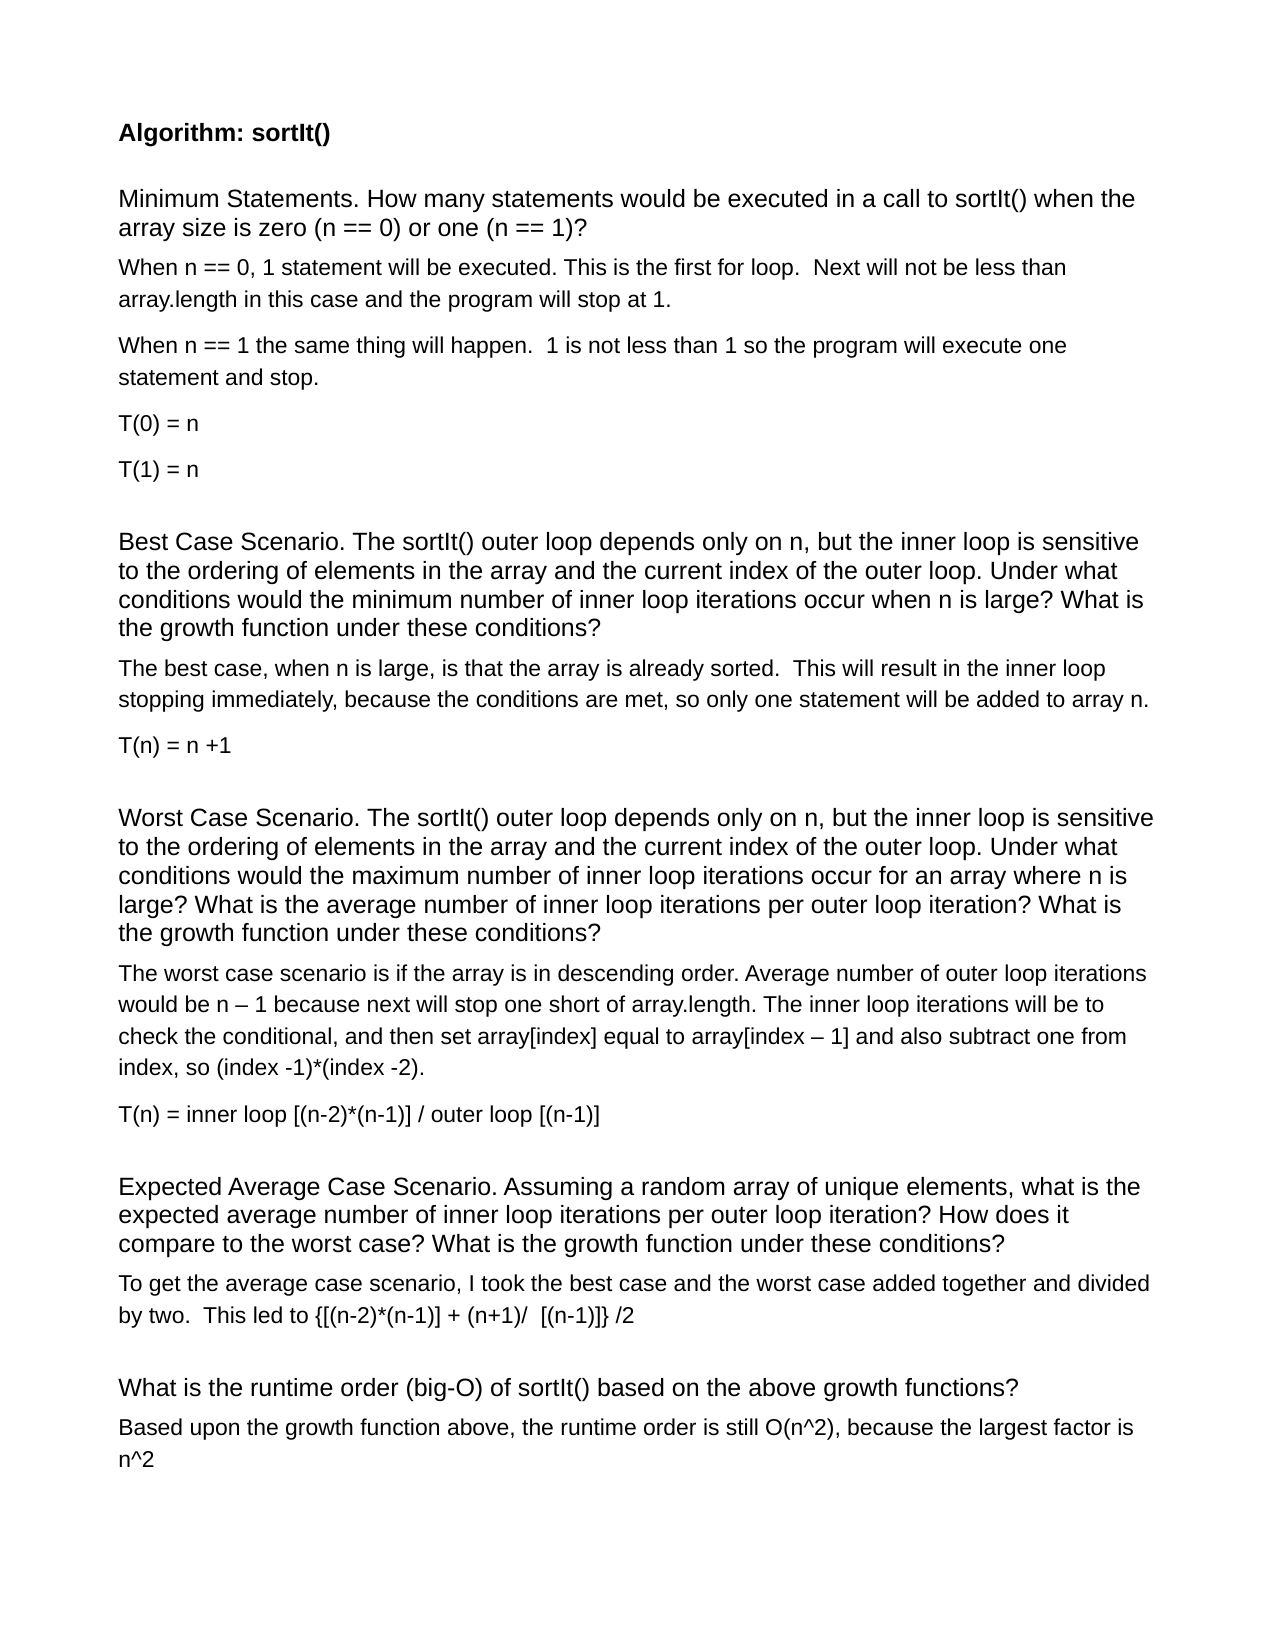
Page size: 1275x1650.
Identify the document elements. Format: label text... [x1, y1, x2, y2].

text Based upon the growth function above, the runtime order is still O(n^2), because the largest factor is n^2 [118, 1414, 1157, 1472]
text T(n) = inner loop [(n-2)*(n-1)] / outer loop [(n-1)] [118, 1101, 1157, 1127]
subtitle Best Case Scenario. The sortIt() outer loop depends only on n, but the inner loop is sensitive to the ordering of elements in the array and the current index of the outer loop. Under what conditions would the minimum number of inner loop iterations occur when n is large? What is the growth function under these conditions? [118, 527, 1157, 642]
text T(0) = n [118, 410, 1157, 436]
text To get the average case scenario, I took the best case and the worst case added together and divided by two. This led to {[(n-2)*(n-1)] + (n+1)/ [(n-1)]} /2 [118, 1270, 1157, 1328]
text T(n) = n +1 [118, 732, 1157, 759]
subtitle Worst Case Scenario. The sortIt() outer loop depends only on n, but the inner loop is sensitive to the ordering of elements in the array and the current index of the outer loop. Under what conditions would the maximum number of inner loop iterations occur for an array where n is large? What is the average number of inner loop iterations per outer loop iteration? What is the growth function under these conditions? [118, 803, 1157, 947]
text When n == 1 the same thing will happen. 1 is not less than 1 so the program will execute one statement and stop. [118, 332, 1157, 390]
subtitle What is the runtime order (big-O) of sortIt() based on the above growth functions? [118, 1373, 1157, 1402]
subtitle Minimum Statements. How many statements would be executed in a call to sortIt() when the array size is zero (n == 0) or one (n == 1)? [118, 184, 1157, 242]
text The worst case scenario is if the array is in descending order. Average number of outer loop iterations would be n – 1 because next will stop one short of array.length. The inner loop iterations will be to check the conditional, and then set array[index] equal to array[index – 1] and also subtract one from index, so (index -1)*(index -2). [118, 960, 1157, 1081]
text T(1) = n [118, 456, 1157, 482]
text When n == 0, 1 statement will be executed. This is the first for loop. Next will not be less than array.length in this case and the program will stop at 1. [118, 254, 1157, 312]
subtitle Expected Average Case Scenario. Assuming a random array of unique elements, what is the expected average number of inner loop iterations per outer loop iteration? How does it compare to the worst case? What is the growth function under these conditions? [118, 1172, 1157, 1258]
text The best case, when n is large, is that the array is already sorted. This will result in the inner loop stopping immediately, because the conditions are met, so only one statement will be added to array n. [118, 654, 1157, 712]
subtitle Algorithm: sortIt() [118, 118, 1157, 147]
